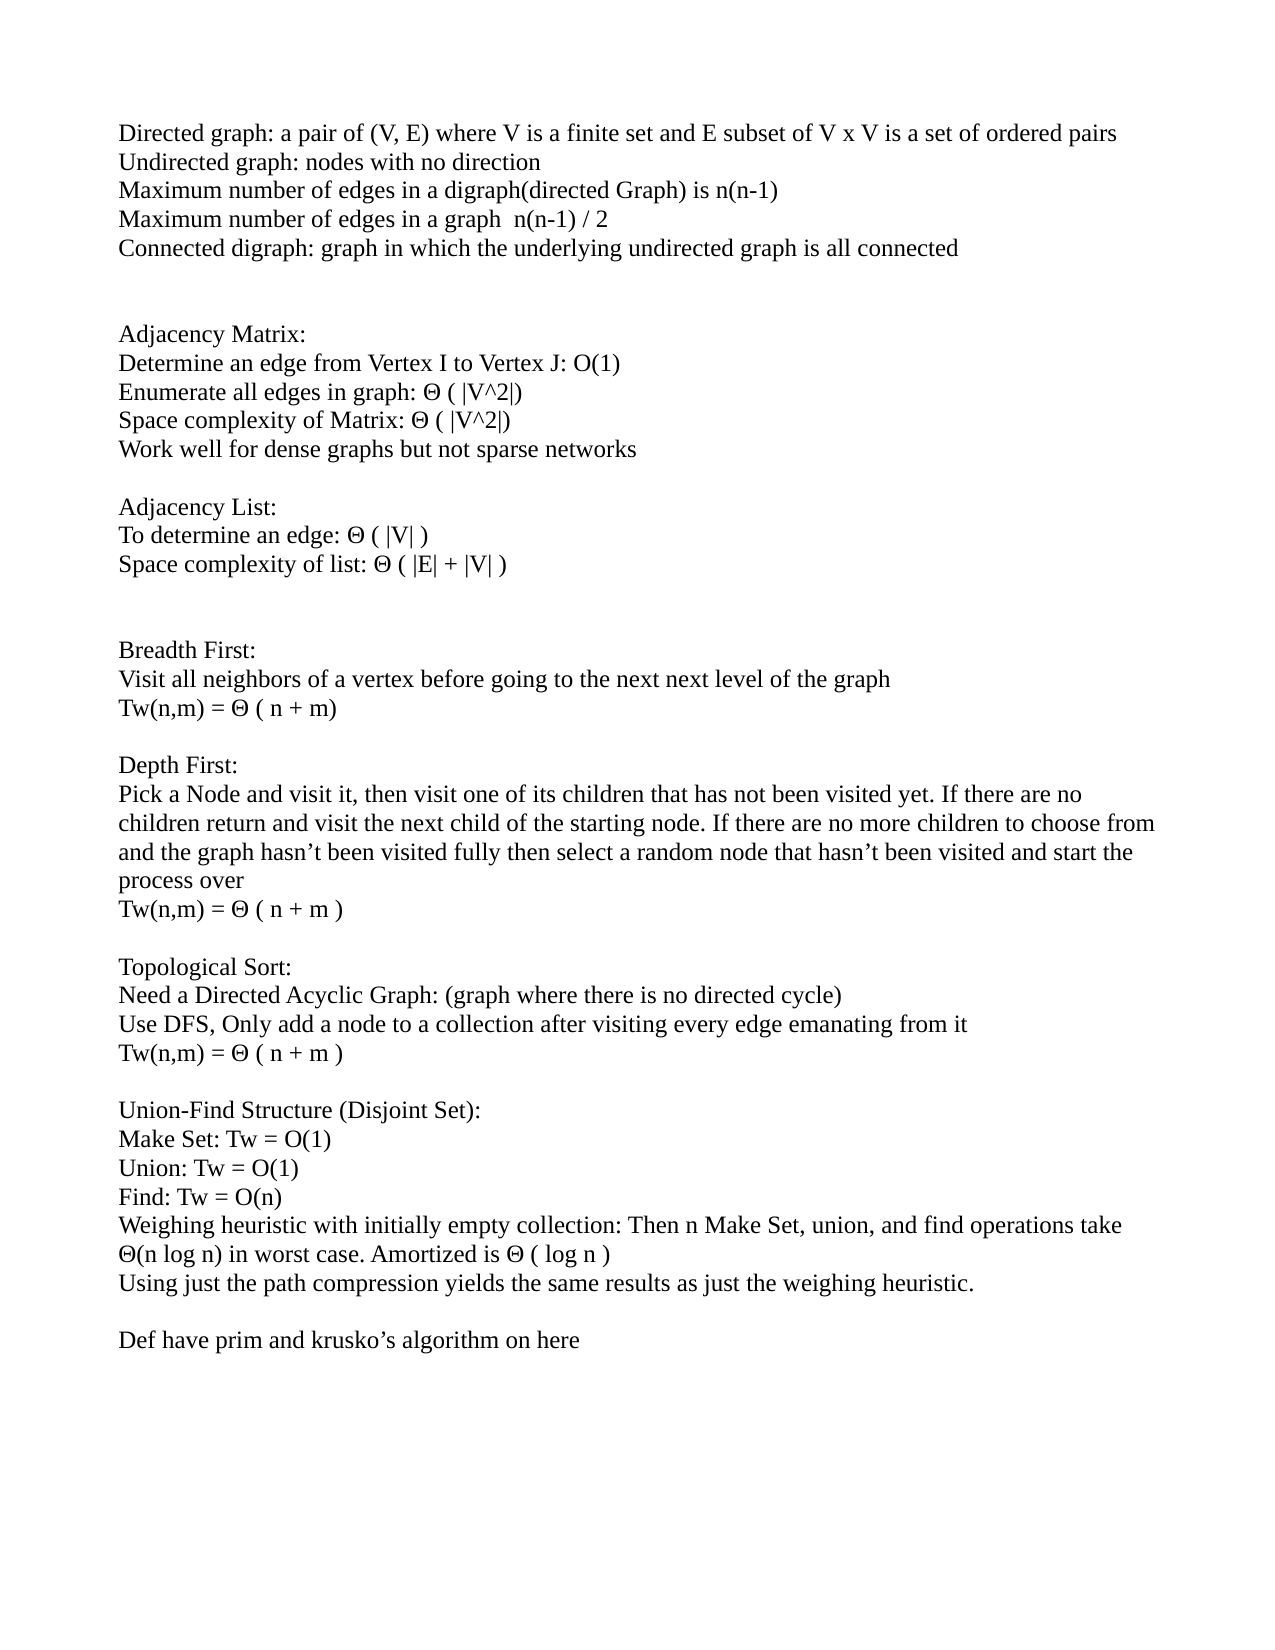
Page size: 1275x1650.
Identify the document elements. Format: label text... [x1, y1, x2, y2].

text Adjacency List: [118, 492, 1157, 521]
text Breadth First: [118, 636, 1157, 664]
text Need a Directed Acyclic Graph: (graph where there is no directed cycle) [118, 981, 1157, 1009]
text Directed graph: a pair of (V, E) where V is a finite set and E subset of V x V is a set of ordered pairs [118, 118, 1157, 147]
text Tw(n,m) = Θ ( n + m ) [118, 894, 1157, 923]
text Union: Tw = O(1) [118, 1153, 1157, 1182]
text To determine an edge: Θ ( |V| ) [118, 521, 1157, 549]
text Def have prim and krusko’s algorithm on here [118, 1326, 1157, 1354]
text Using just the path compression yields the same results as just the weighing heuristic. [118, 1268, 1157, 1297]
text Adjacency Matrix: [118, 319, 1157, 348]
text Pick a Node and visit it, then visit one of its children that has not been visited yet. If there are no children return and visit the next child of the starting node. If there are no more children to choose from and the graph hasn’t been visited fully then select a random node that hasn’t been visited and start the process over [118, 779, 1157, 894]
text Union-Find Structure (Disjoint Set): [118, 1096, 1157, 1124]
text Work well for dense graphs but not sparse networks [118, 434, 1157, 463]
text Use DFS, Only add a node to a collection after visiting every edge emanating from it [118, 1009, 1157, 1038]
text Find: Tw = O(n) [118, 1182, 1157, 1211]
text Determine an edge from Vertex I to Vertex J: O(1) [118, 348, 1157, 377]
text Depth First: [118, 751, 1157, 779]
text Undirected graph: nodes with no direction [118, 147, 1157, 176]
text Weighing heuristic with initially empty collection: Then n Make Set, union, and find operations take Θ(n log n) in worst case. Amortized is Θ ( log n ) [118, 1211, 1157, 1268]
text Maximum number of edges in a graph n(n-1) / 2 [118, 204, 1157, 233]
text Space complexity of list: Θ ( |E| + |V| ) [118, 549, 1157, 578]
text Enumerate all edges in graph: Θ ( |V^2|) [118, 377, 1157, 406]
text Visit all neighbors of a vertex before going to the next next level of the graph [118, 664, 1157, 693]
text Make Set: Tw = O(1) [118, 1124, 1157, 1153]
text Tw(n,m) = Θ ( n + m ) [118, 1038, 1157, 1067]
text Space complexity of Matrix: Θ ( |V^2|) [118, 406, 1157, 434]
text Maximum number of edges in a digraph(directed Graph) is n(n-1) [118, 176, 1157, 204]
text Topological Sort: [118, 952, 1157, 981]
text Tw(n,m) = Θ ( n + m) [118, 693, 1157, 722]
text Connected digraph: graph in which the underlying undirected graph is all connected [118, 233, 1157, 262]
